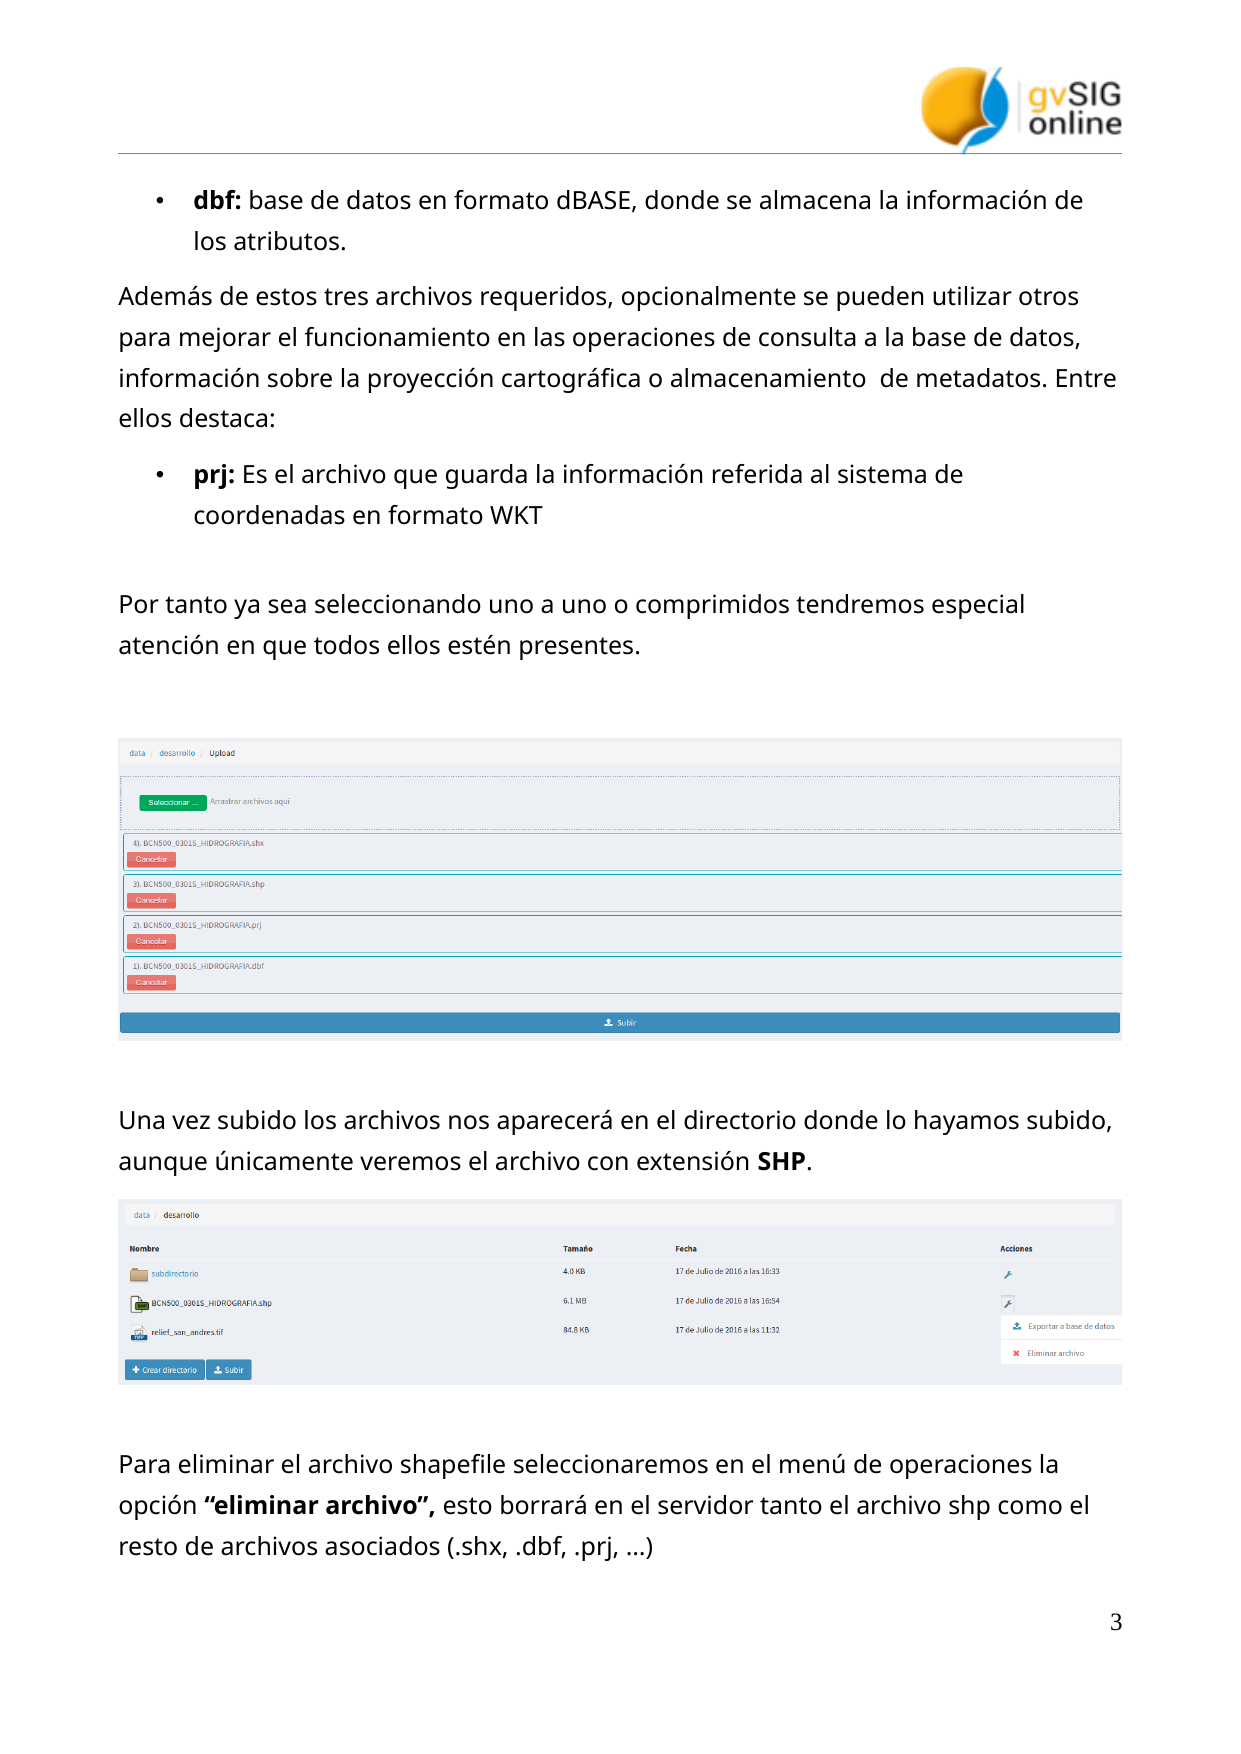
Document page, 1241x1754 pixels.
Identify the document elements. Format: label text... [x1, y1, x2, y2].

picture [118, 738, 1123, 1041]
list prj: Es el archivo que guarda la información referida al sistema de coordenadas en formato WKT [156, 456, 1122, 531]
picture [921, 67, 1122, 155]
picture [118, 1199, 1123, 1385]
list dbf: base de datos en formato dBASE, donde se almacena la información de los atributos. [156, 182, 1122, 257]
text Por tanto ya sea seleccionando uno a uno o comprimidos tendremos especial atención en que todos ellos estén presentes. [118, 587, 1122, 662]
text Una vez subido los archivos nos aparecerá en el directorio donde lo hayamos subido, aunque únicamente veremos el archivo con extensión SHP. [118, 1103, 1122, 1178]
text Además de estos tres archivos requeridos, opcionalmente se pueden utilizar otros para mejorar el funcionamiento en las operaciones de consulta a la base de datos, información sobre la proyección cartográfica o almacenamiento de metadatos. Entre ellos destaca: [118, 278, 1122, 435]
text Para eliminar el archivo shapefile seleccionaremos en el menú de operaciones la opción “eliminar archivo”, esto borrará en el servidor tanto el archivo shp como el resto de archivos asociados (.shx, .dbf, .prj, …) [118, 1447, 1122, 1562]
